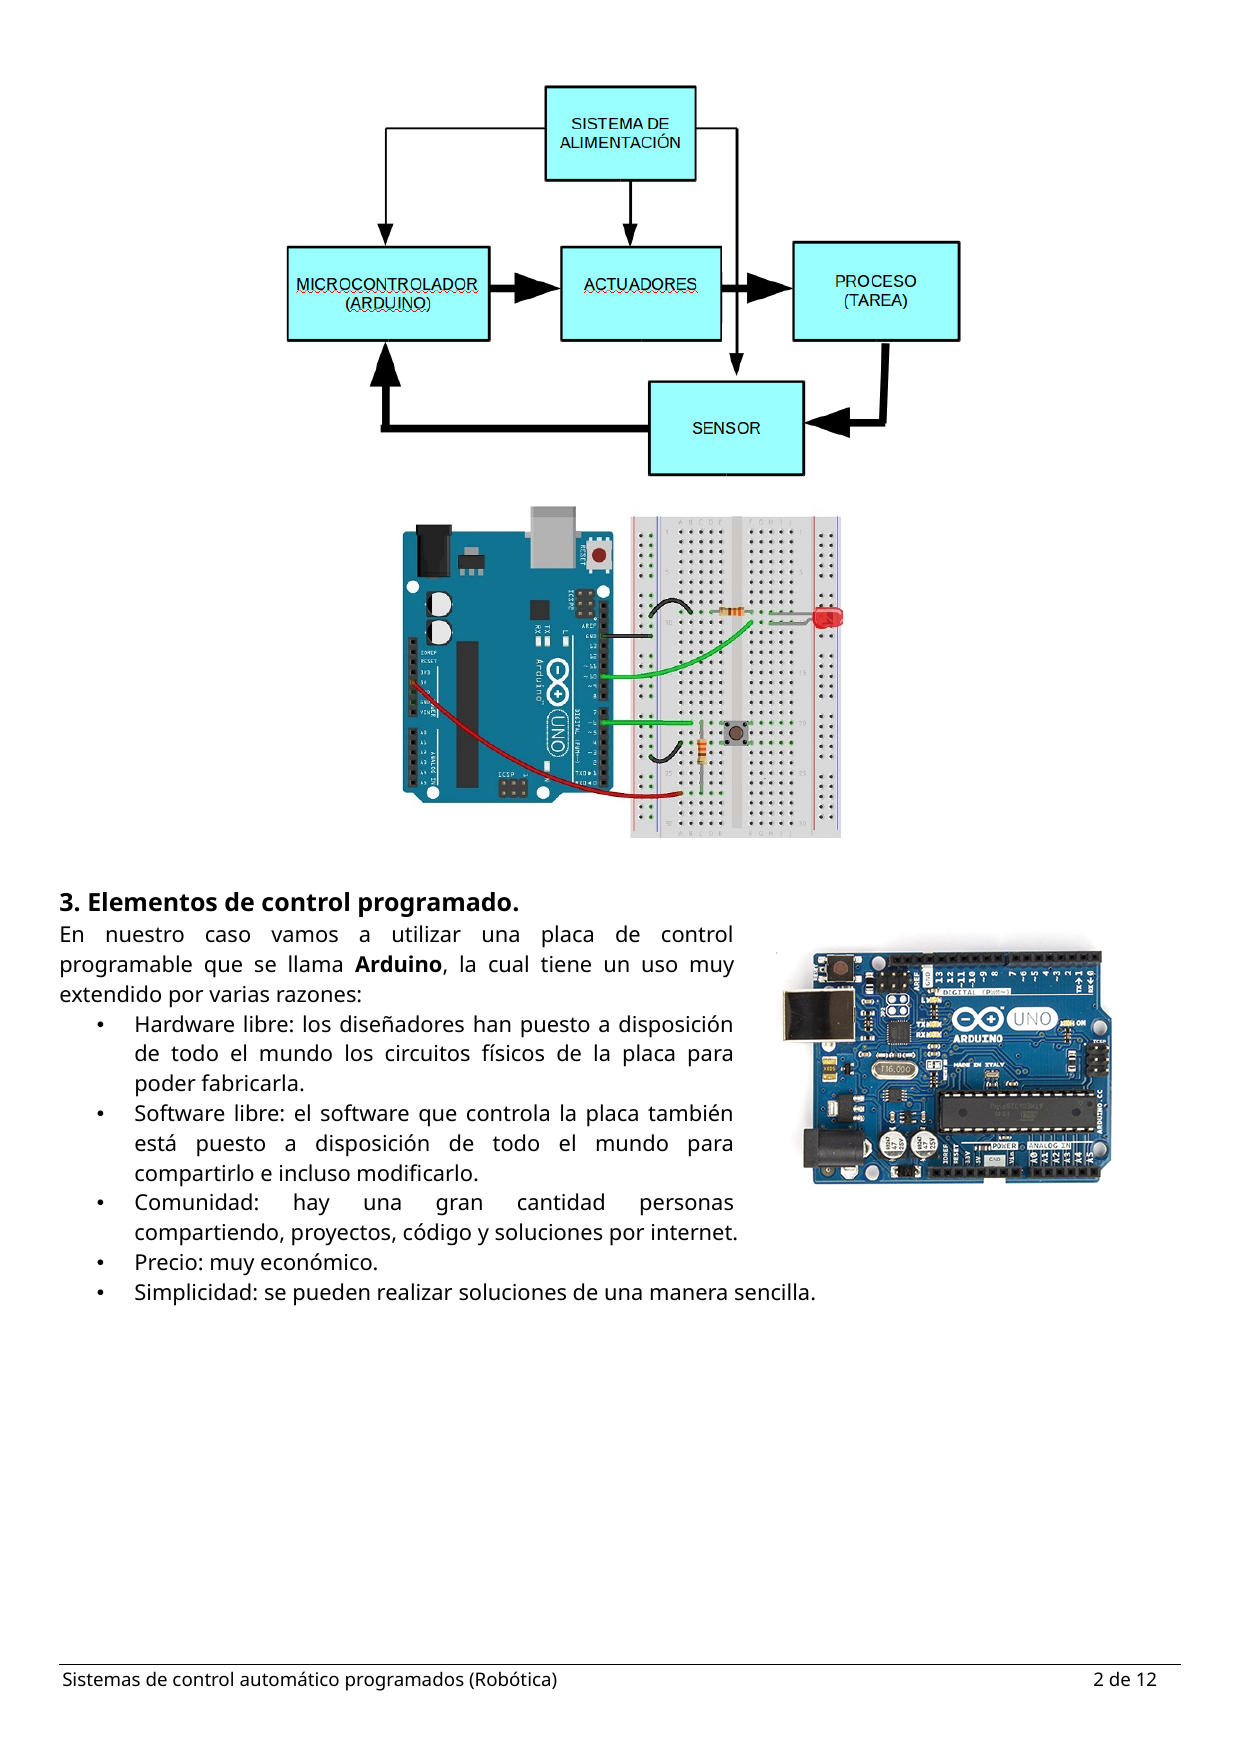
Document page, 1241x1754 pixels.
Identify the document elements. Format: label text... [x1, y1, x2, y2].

list Simplicidad: se pueden realizar soluciones de una manera sencilla. [97, 1277, 1181, 1306]
picture [270, 75, 970, 489]
list Comunidad: hay una gran cantidad personas compartiendo, proyectos, código y soluciones por internet. [97, 1187, 1181, 1247]
list Hardware libre: los diseñadores han puesto a disposición de todo el mundo los circuitos físicos de la placa para poder fabricarla. [97, 1008, 734, 1098]
text 3. Elementos de control programado. [59, 885, 1181, 919]
list Precio: muy económico. [97, 1247, 1181, 1277]
picture [734, 924, 1165, 1208]
picture [397, 506, 844, 838]
text En nuestro caso vamos a utilizar una placa de control programable que se llama Arduino, la cual tiene un uso muy extendido por varias razones: [59, 919, 1181, 1008]
list Software libre: el software que controla la placa también está puesto a disposición de todo el mundo para compartirlo e incluso modificarlo. [97, 1098, 734, 1187]
